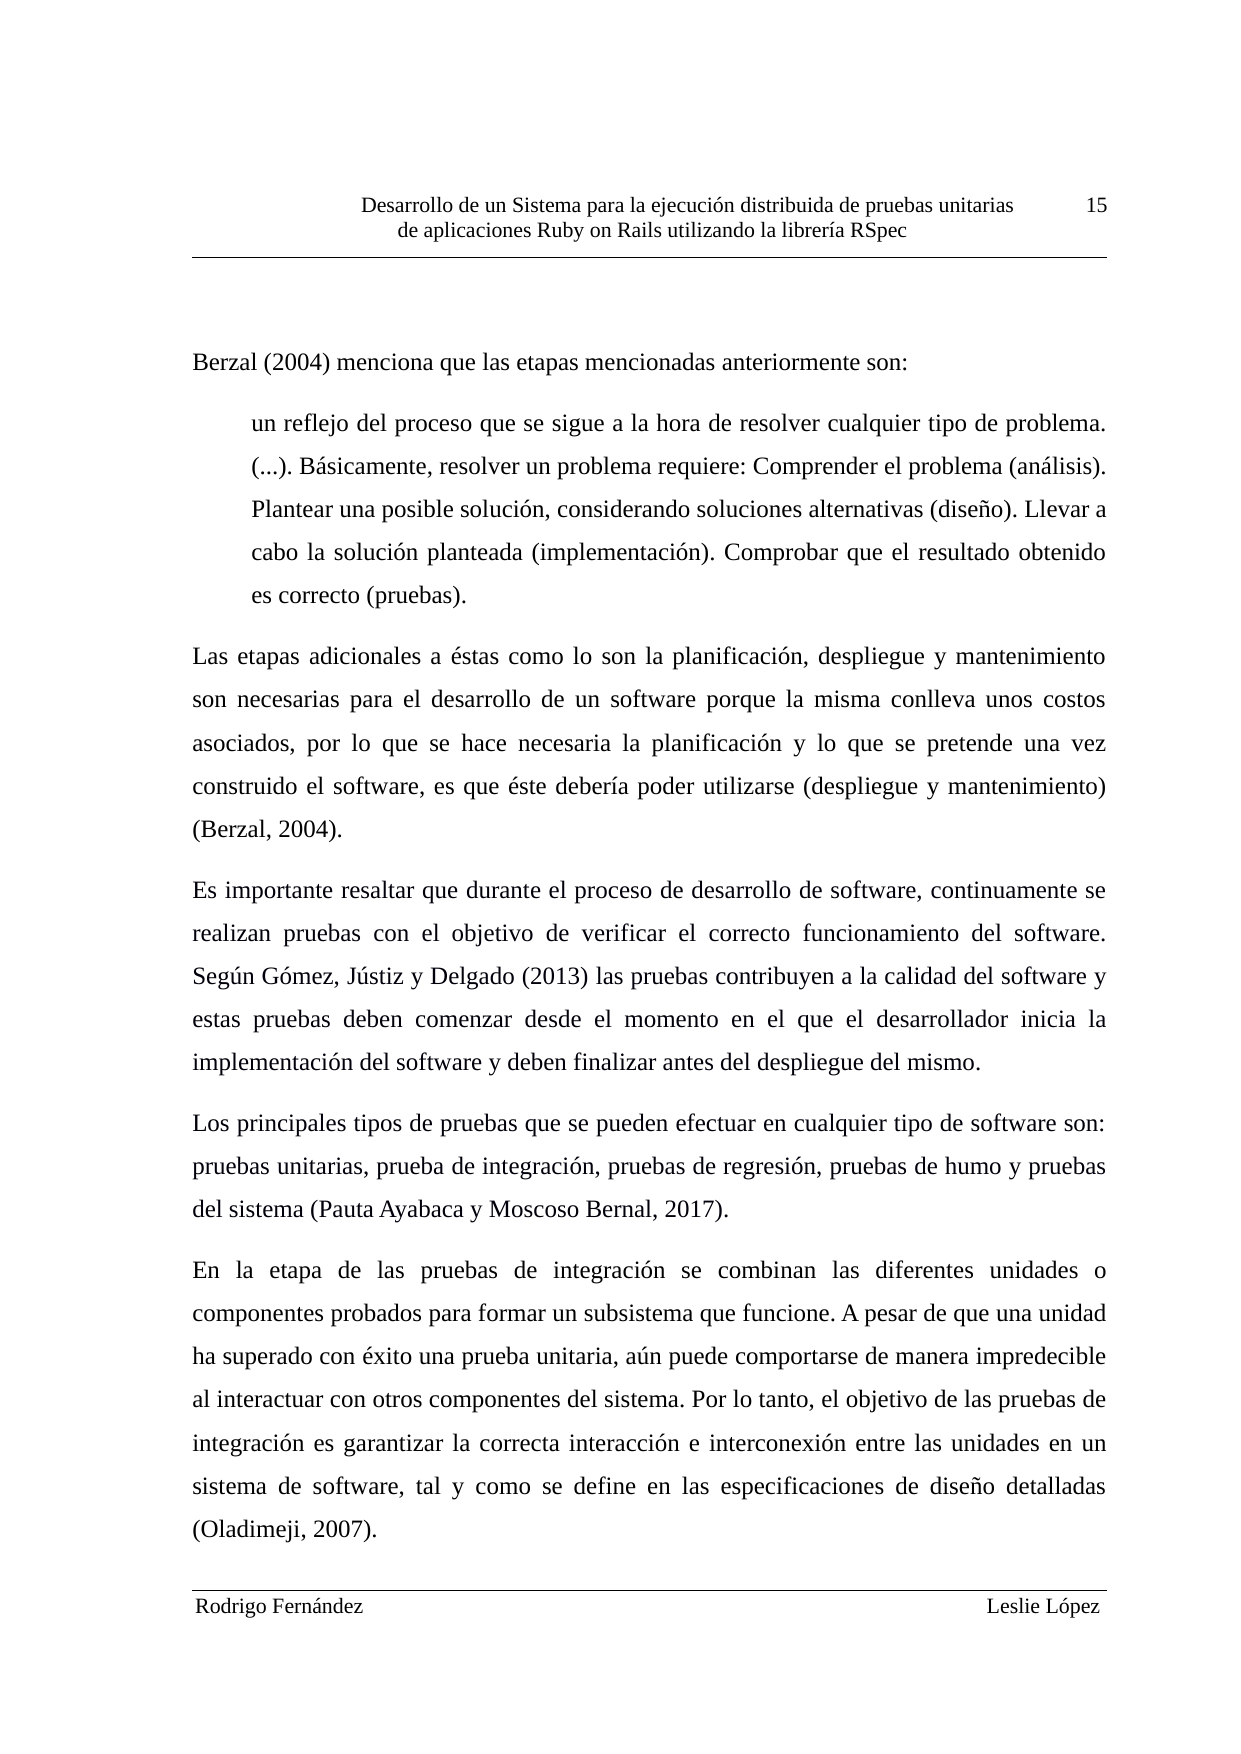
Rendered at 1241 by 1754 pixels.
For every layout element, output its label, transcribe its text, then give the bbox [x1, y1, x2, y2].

text En la etapa de las pruebas de integración se combinan las diferentes unidades o componentes probados para formar un subsistema que funcione. A pesar de que una unidad ha superado con éxito una prueba unitaria, aún puede comportarse de manera impredecible al interactuar con otros componentes del sistema. Por lo tanto, el objetivo de las pruebas de integración es garantizar la correcta interacción e interconexión entre las unidades en un sistema de software, tal y como se define en las especificaciones de diseño detalladas (Oladimeji, 2007).⁠ [192, 1255, 1107, 1543]
text un reflejo del proceso que se sigue a la hora de resolver cualquier tipo de problema. (...). Básicamente, resolver un problema requiere: Comprender el problema (análisis). Plantear una posible solución, considerando soluciones alternativas (diseño). Llevar a cabo la solución planteada (implementación). Comprobar que el resultado obtenido es correcto (pruebas). [251, 408, 1107, 609]
text Los principales tipos de pruebas que se pueden efectuar en cualquier tipo de software son: pruebas unitarias, prueba de integración, pruebas de regresión, pruebas de humo y pruebas del sistema (Pauta Ayabaca y Moscoso Bernal, 2017)⁠. [192, 1108, 1107, 1223]
text Es importante resaltar que durante el proceso de desarrollo de software, continuamente se realizan pruebas con el objetivo de verificar el correcto funcionamiento del software. Según Gómez, Jústiz y Delgado (2013)⁠ las pruebas contribuyen a la calidad del software y estas pruebas deben comenzar desde el momento en el que el desarrollador inicia la implementación del software y deben finalizar antes del despliegue del mismo. [192, 875, 1107, 1076]
text Las etapas adicionales a éstas como lo son la planificación, despliegue y mantenimiento son necesarias para el desarrollo de un software porque la misma conlleva unos costos asociados, por lo que se hace necesaria la planificación y lo que se pretende una vez construido el software, es que éste debería poder utilizarse (despliegue y mantenimiento) (Berzal, 2004)⁠. [192, 641, 1107, 843]
text Berzal (2004)⁠ menciona que las etapas mencionadas anteriormente son: [192, 347, 1107, 376]
